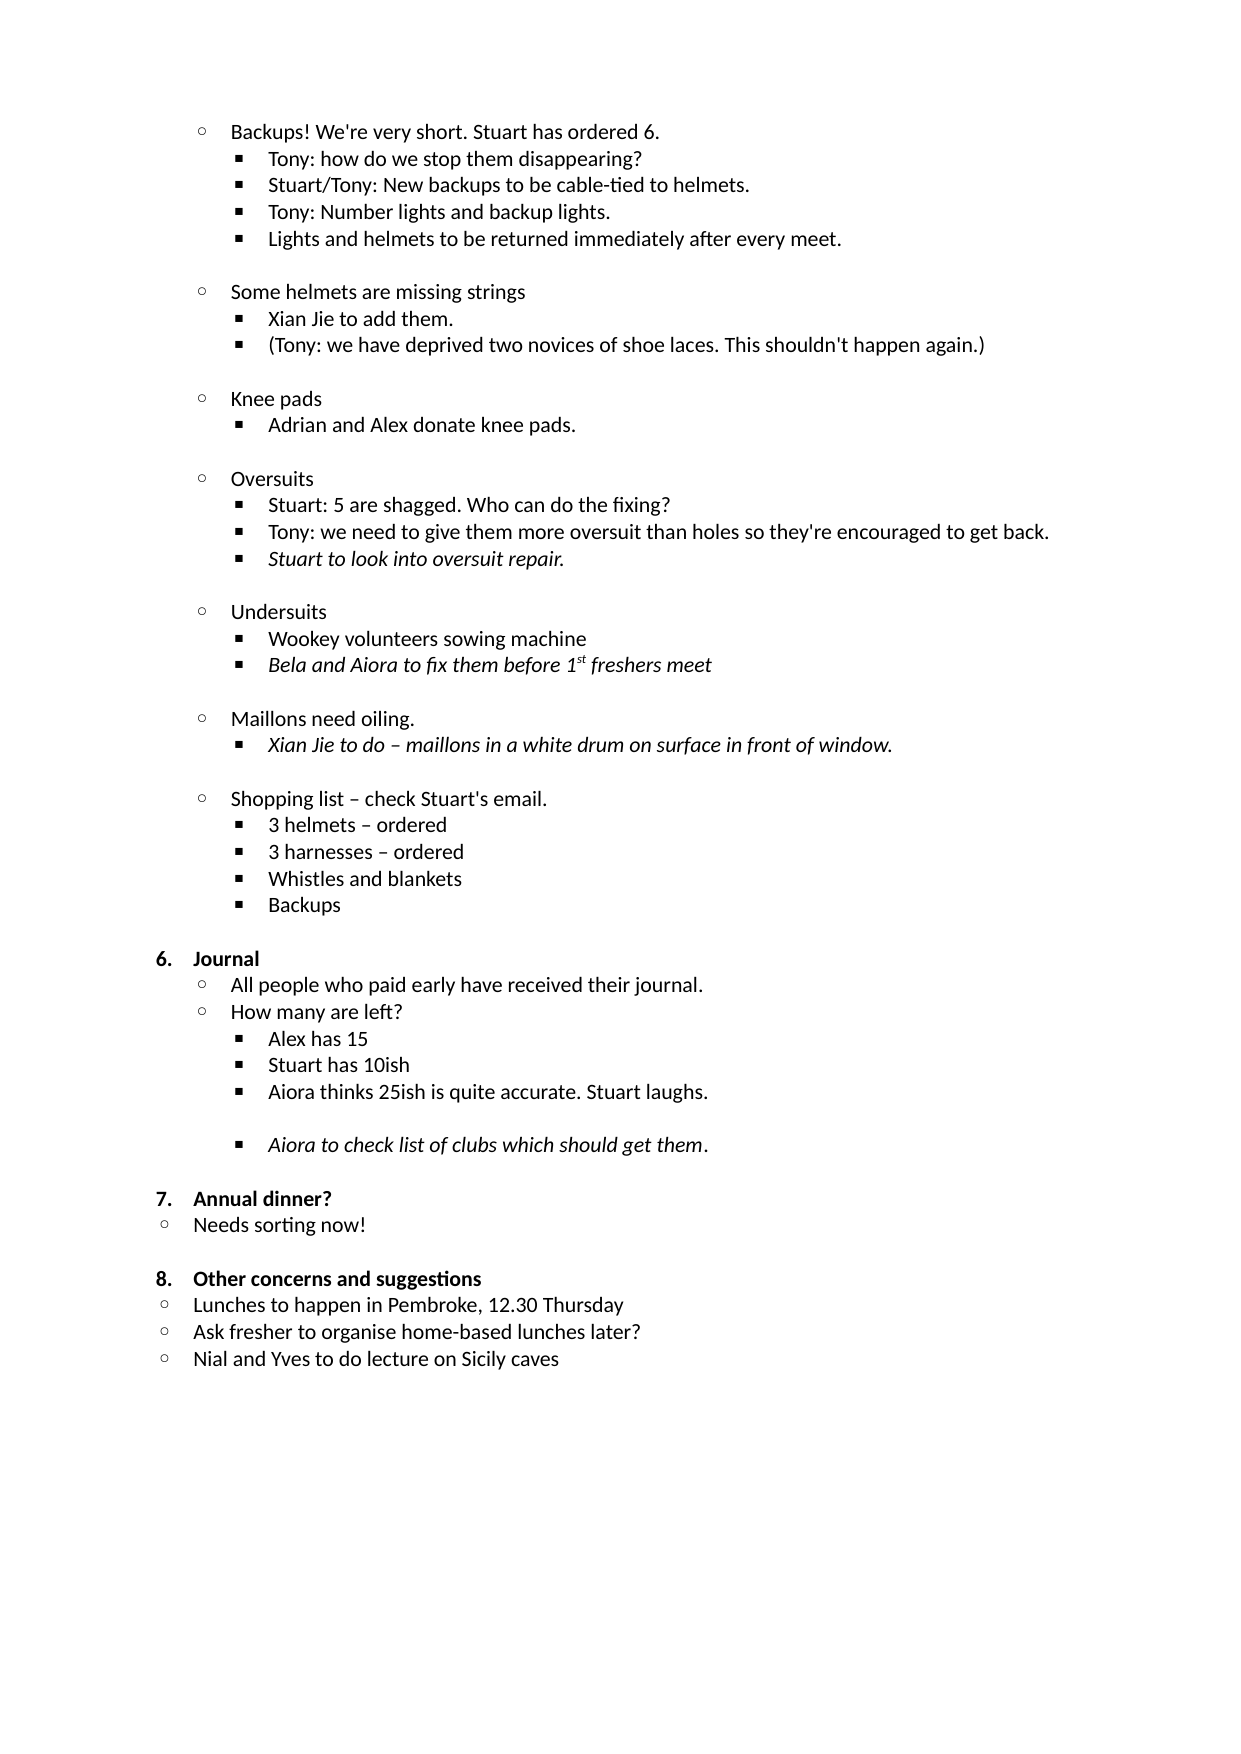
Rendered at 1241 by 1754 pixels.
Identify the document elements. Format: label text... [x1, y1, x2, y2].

list 3 helmets – ordered [231, 811, 1122, 838]
list Stuart: 5 are shagged. Who can do the fixing? [231, 491, 1122, 518]
list Aiora thinks 25ish is quite accurate. Stuart laughs. [231, 1078, 1122, 1105]
list Wookey volunteers sowing machine [231, 625, 1122, 651]
list Annual dinner? [156, 1185, 1122, 1211]
list Stuart has 10ish [231, 1051, 1122, 1078]
list Some helmets are missing strings [193, 278, 1122, 305]
list Nial and Yves to do lecture on Sicily caves [156, 1345, 1122, 1371]
list Undersuits [193, 598, 1122, 625]
list Xian Jie to add them. [231, 305, 1122, 331]
list (Tony: we have deprived two novices of shoe laces. This shouldn't happen again.) [231, 331, 1122, 358]
list Stuart to look into oversuit repair. [231, 545, 1122, 571]
list Tony: Number lights and backup lights. [231, 198, 1122, 225]
list Adrian and Alex donate knee pads. [231, 411, 1122, 438]
list Bela and Aiora to fix them before 1st freshers meet [231, 651, 1122, 678]
list Tony: how do we stop them disappearing? [231, 145, 1122, 171]
list Tony: we need to give them more oversuit than holes so they're encouraged to get back. [231, 518, 1122, 545]
list Knee pads [193, 385, 1122, 411]
list How many are left? [193, 998, 1122, 1025]
list Shopping list – check Stuart's email. [193, 785, 1122, 811]
list Aiora to check list of clubs which should get them. [231, 1131, 1122, 1158]
list Stuart/Tony: New backups to be cable-tied to helmets. [231, 171, 1122, 198]
list Backups! We're very short. Stuart has ordered 6. [193, 118, 1122, 145]
list Needs sorting now! [156, 1211, 1122, 1238]
list Alex has 15 [231, 1025, 1122, 1051]
list Backups [231, 891, 1122, 918]
list Xian Jie to do – maillons in a white drum on surface in front of window. [231, 731, 1122, 758]
list Maillons need oiling. [193, 705, 1122, 731]
list Ask fresher to organise home-based lunches later? [156, 1318, 1122, 1345]
list Other concerns and suggestions [156, 1265, 1122, 1291]
list Lunches to happen in Pembroke, 12.30 Thursday [156, 1291, 1122, 1318]
list 3 harnesses – ordered [231, 838, 1122, 865]
list Whistles and blankets [231, 865, 1122, 891]
list Journal [156, 945, 1122, 971]
list All people who paid early have received their journal. [193, 971, 1122, 998]
list Lights and helmets to be returned immediately after every meet. [231, 225, 1122, 251]
list Oversuits [193, 465, 1122, 491]
